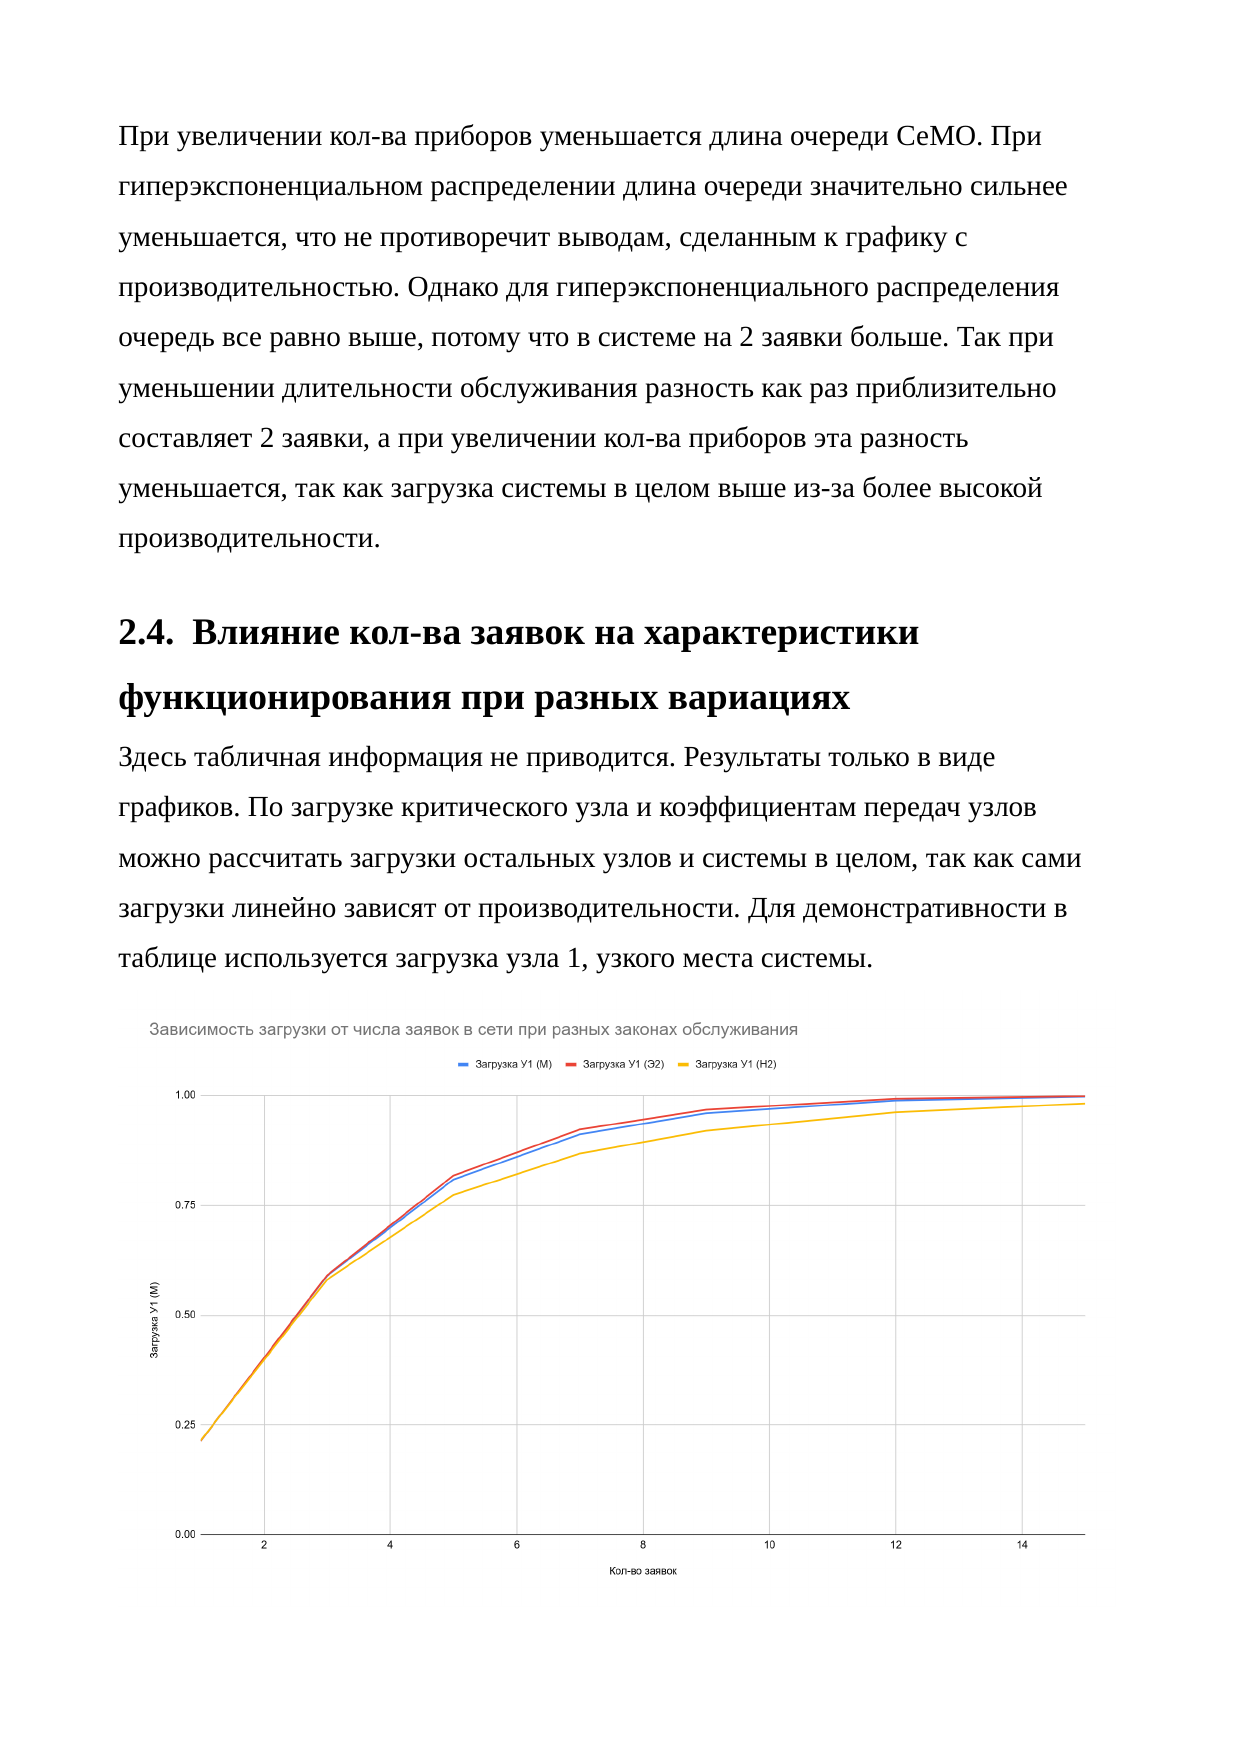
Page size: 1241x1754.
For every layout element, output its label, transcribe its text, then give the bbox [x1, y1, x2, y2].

text При увеличении кол-ва приборов уменьшается длина очереди СеМО. При гиперэкспоненциальном распределении длина очереди значительно сильнее уменьшается, что не противоречит выводам, сделанным к графику с производительностью. Однако для гиперэкспоненциального распределения очередь все равно выше, потому что в системе на 2 заявки больше. Так при уменьшении длительности обслуживания разность как раз приблизительно составляет 2 заявки, а при увеличении кол-ва приборов эта разность уменьшается, так как загрузка системы в целом выше из-за более высокой производительности. [118, 118, 1122, 554]
text Здесь табличная информация не приводится. Результаты только в виде графиков. По загрузке критического узла и коэффициентам передач узлов можно рассчитать загрузки остальных узлов и системы в целом, так как сами загрузки линейно зависят от производительности. Для демонстративности в таблице используется загрузка узла 1, узкого места системы. [118, 739, 1122, 1607]
subtitle Влияние кол-ва заявок на характеристики функционирования при разных вариациях [118, 610, 1122, 718]
